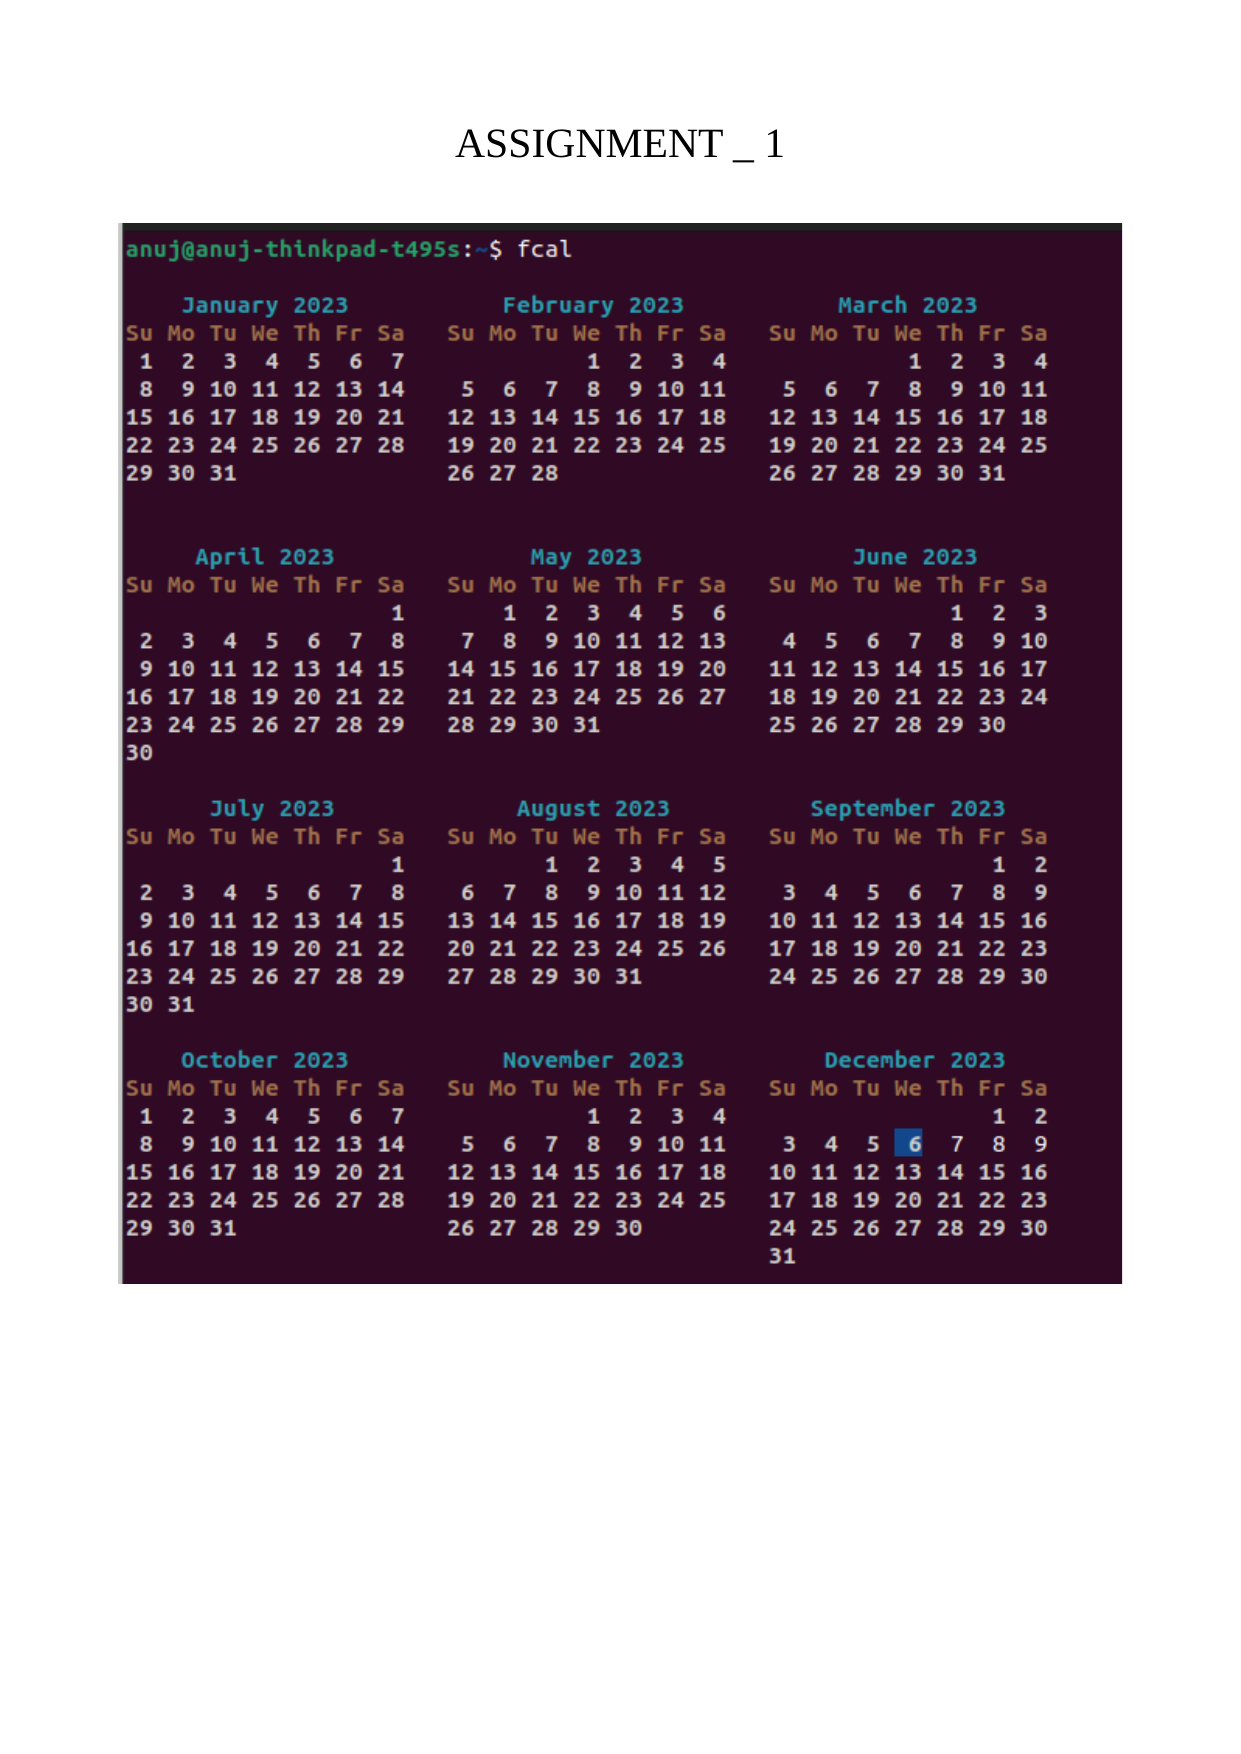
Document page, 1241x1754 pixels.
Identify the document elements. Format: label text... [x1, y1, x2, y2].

text ASSIGNMENT _ 1 [118, 118, 1122, 166]
picture [118, 223, 1123, 1284]
